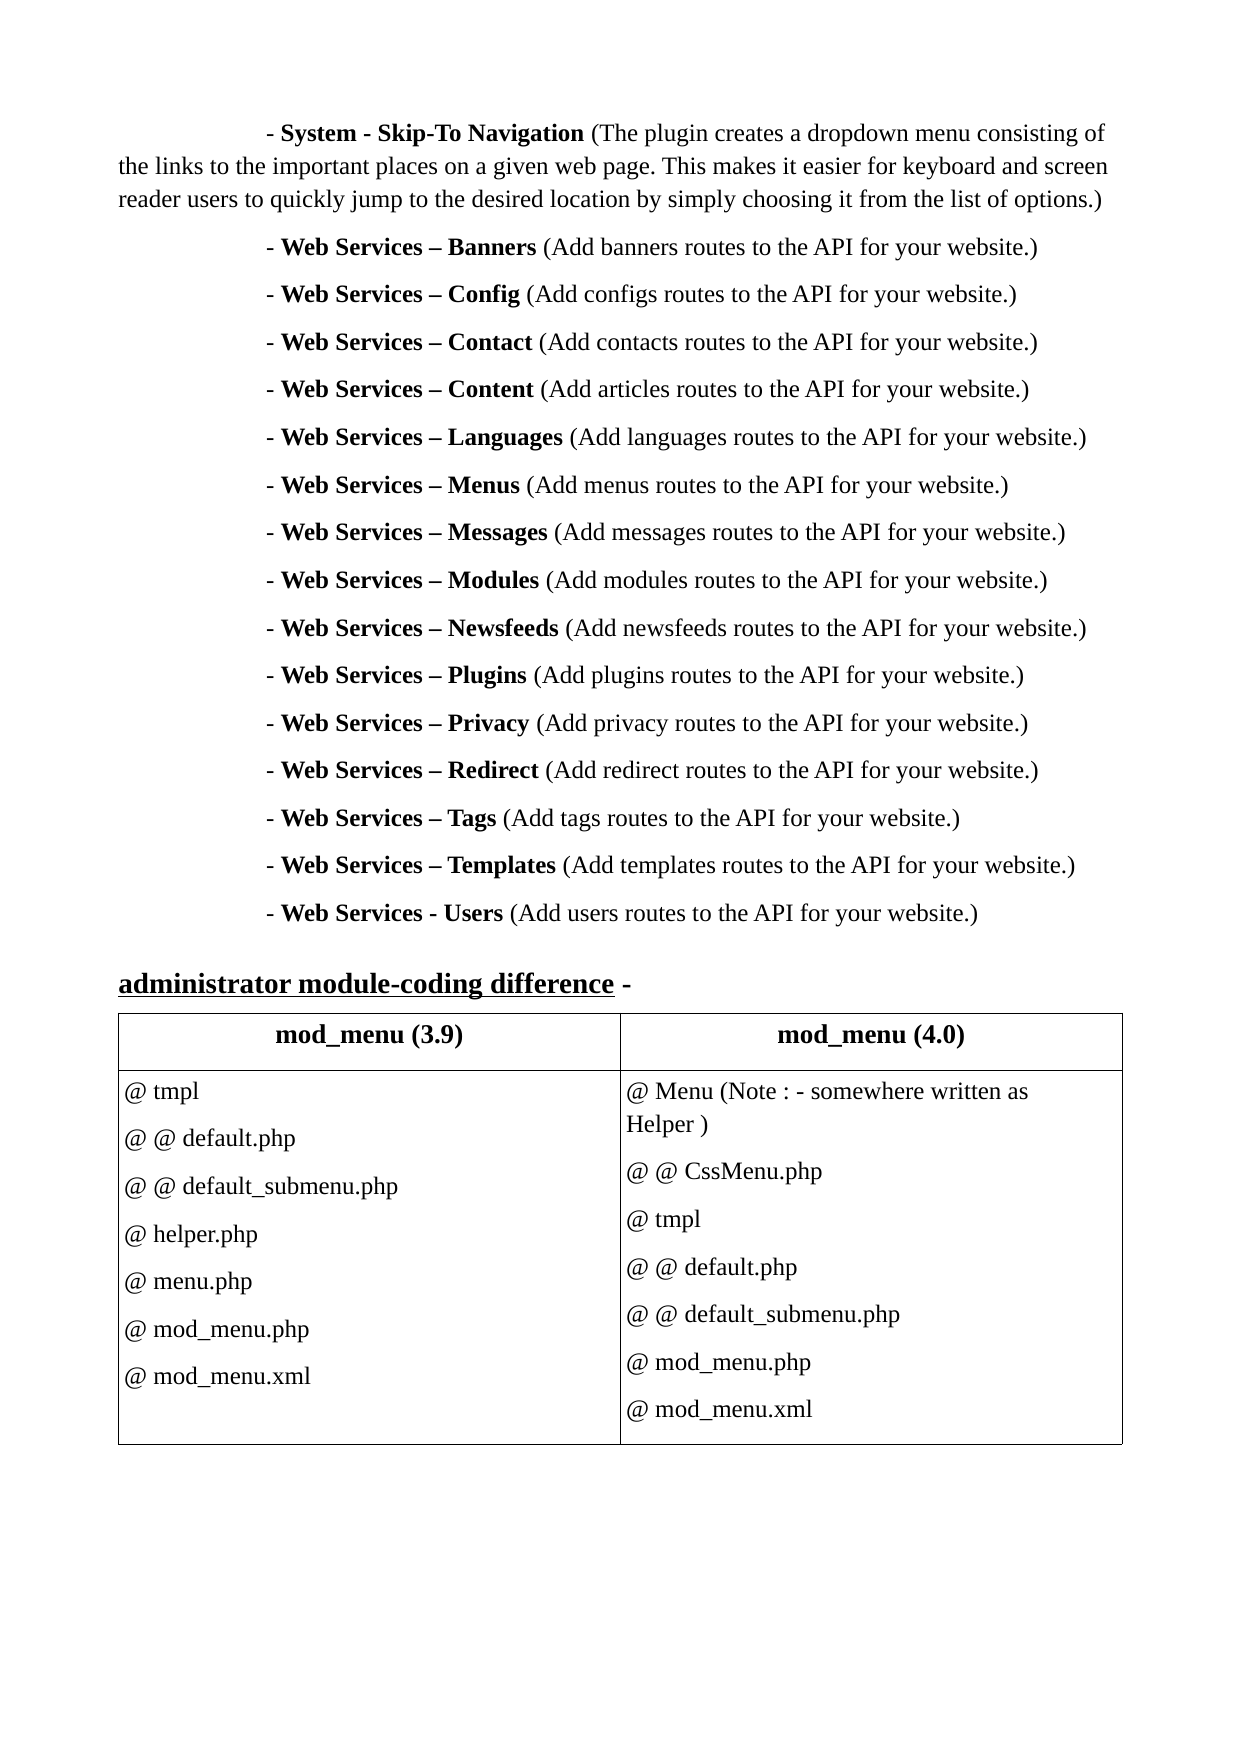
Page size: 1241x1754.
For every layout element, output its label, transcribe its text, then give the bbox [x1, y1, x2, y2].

text - Web Services – Privacy (Add privacy routes to the API for your website.) [118, 708, 1122, 737]
text - Web Services – Menus (Add menus routes to the API for your website.) [118, 470, 1122, 498]
text - System - Skip-To Navigation (The plugin creates a dropdown menu consisting of the links to the important places on a given web page. This makes it easier for keyboard and screen reader users to quickly jump to the desired location by simply choosing it from the list of options.) [118, 118, 1122, 213]
text - Web Services – Redirect (Add redirect routes to the API for your website.) [118, 755, 1122, 784]
text - Web Services – Modules (Add modules routes to the API for your website.) [118, 565, 1122, 594]
table_cell @ Menu (Note : - somewhere written as Helper ) @ @ CssMenu.php @ tmpl @ @ default.php @ @ default_submenu.php @ mod_menu.php @ mod_menu.xml [621, 1071, 1122, 1443]
text - Web Services – Config (Add configs routes to the API for your website.) [118, 279, 1122, 308]
text - Web Services – Newsfeeds (Add newsfeeds routes to the API for your website.) [118, 613, 1122, 641]
text - Web Services – Languages (Add languages routes to the API for your website.) [118, 422, 1122, 451]
text - Web Services – Contact (Add contacts routes to the API for your website.) [118, 327, 1122, 356]
text - Web Services – Tags (Add tags routes to the API for your website.) [118, 803, 1122, 832]
text - Web Services – Messages (Add messages routes to the API for your website.) [118, 517, 1122, 546]
subtitle administrator module-coding difference - [118, 967, 1122, 1000]
table_cell @ tmpl @ @ default.php @ @ default_submenu.php @ helper.php @ menu.php @ mod_menu.php @ mod_menu.xml [119, 1071, 620, 1443]
table_header mod_menu (4.0) [621, 1014, 1122, 1070]
text - Web Services - Users (Add users routes to the API for your website.) [118, 898, 1122, 927]
text - Web Services – Banners (Add banners routes to the API for your website.) [118, 232, 1122, 261]
text - Web Services – Content (Add articles routes to the API for your website.) [118, 374, 1122, 403]
text - Web Services – Templates (Add templates routes to the API for your website.) [118, 851, 1122, 879]
table_header mod_menu (3.9) [119, 1014, 620, 1070]
text - Web Services – Plugins (Add plugins routes to the API for your website.) [118, 660, 1122, 689]
